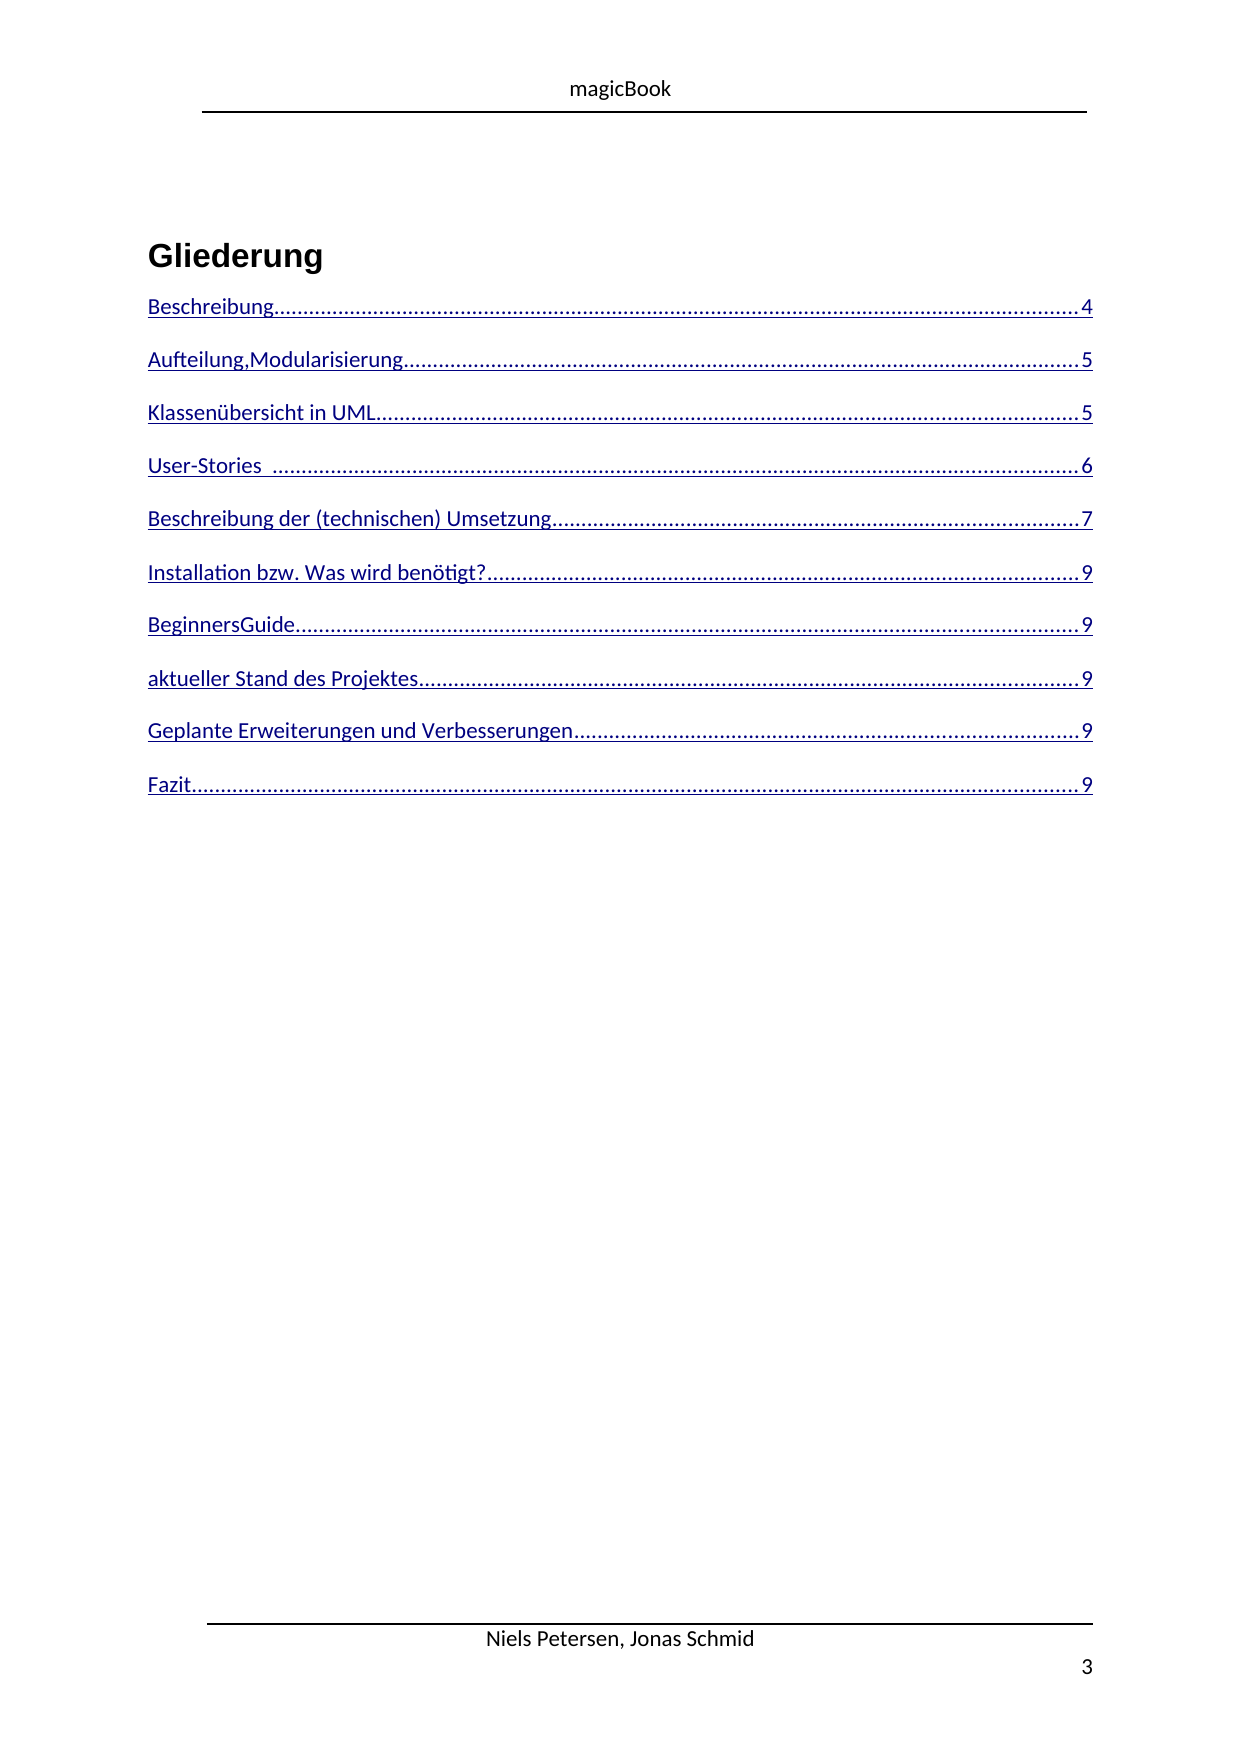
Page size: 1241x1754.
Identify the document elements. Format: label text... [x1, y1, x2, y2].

text Klassenübersicht in UML 5 [148, 398, 1093, 423]
text Installation bzw. Was wird benötigt? 9 [148, 558, 1093, 582]
text User-Stories 6 [148, 452, 1093, 476]
text BeginnersGuide 9 [148, 611, 1093, 635]
text Beschreibung der (technischen) Umsetzung 7 [148, 504, 1093, 529]
text Geplante Erweiterungen und Verbesserungen 9 [148, 717, 1093, 741]
text aktueller Stand des Projektes 9 [148, 664, 1093, 688]
text Fazit 9 [148, 770, 1093, 794]
text Aufteilung,Modularisierung 5 [148, 346, 1093, 370]
subtitle Gliederung [148, 236, 1093, 274]
text Beschreibung 4 [148, 292, 1093, 317]
